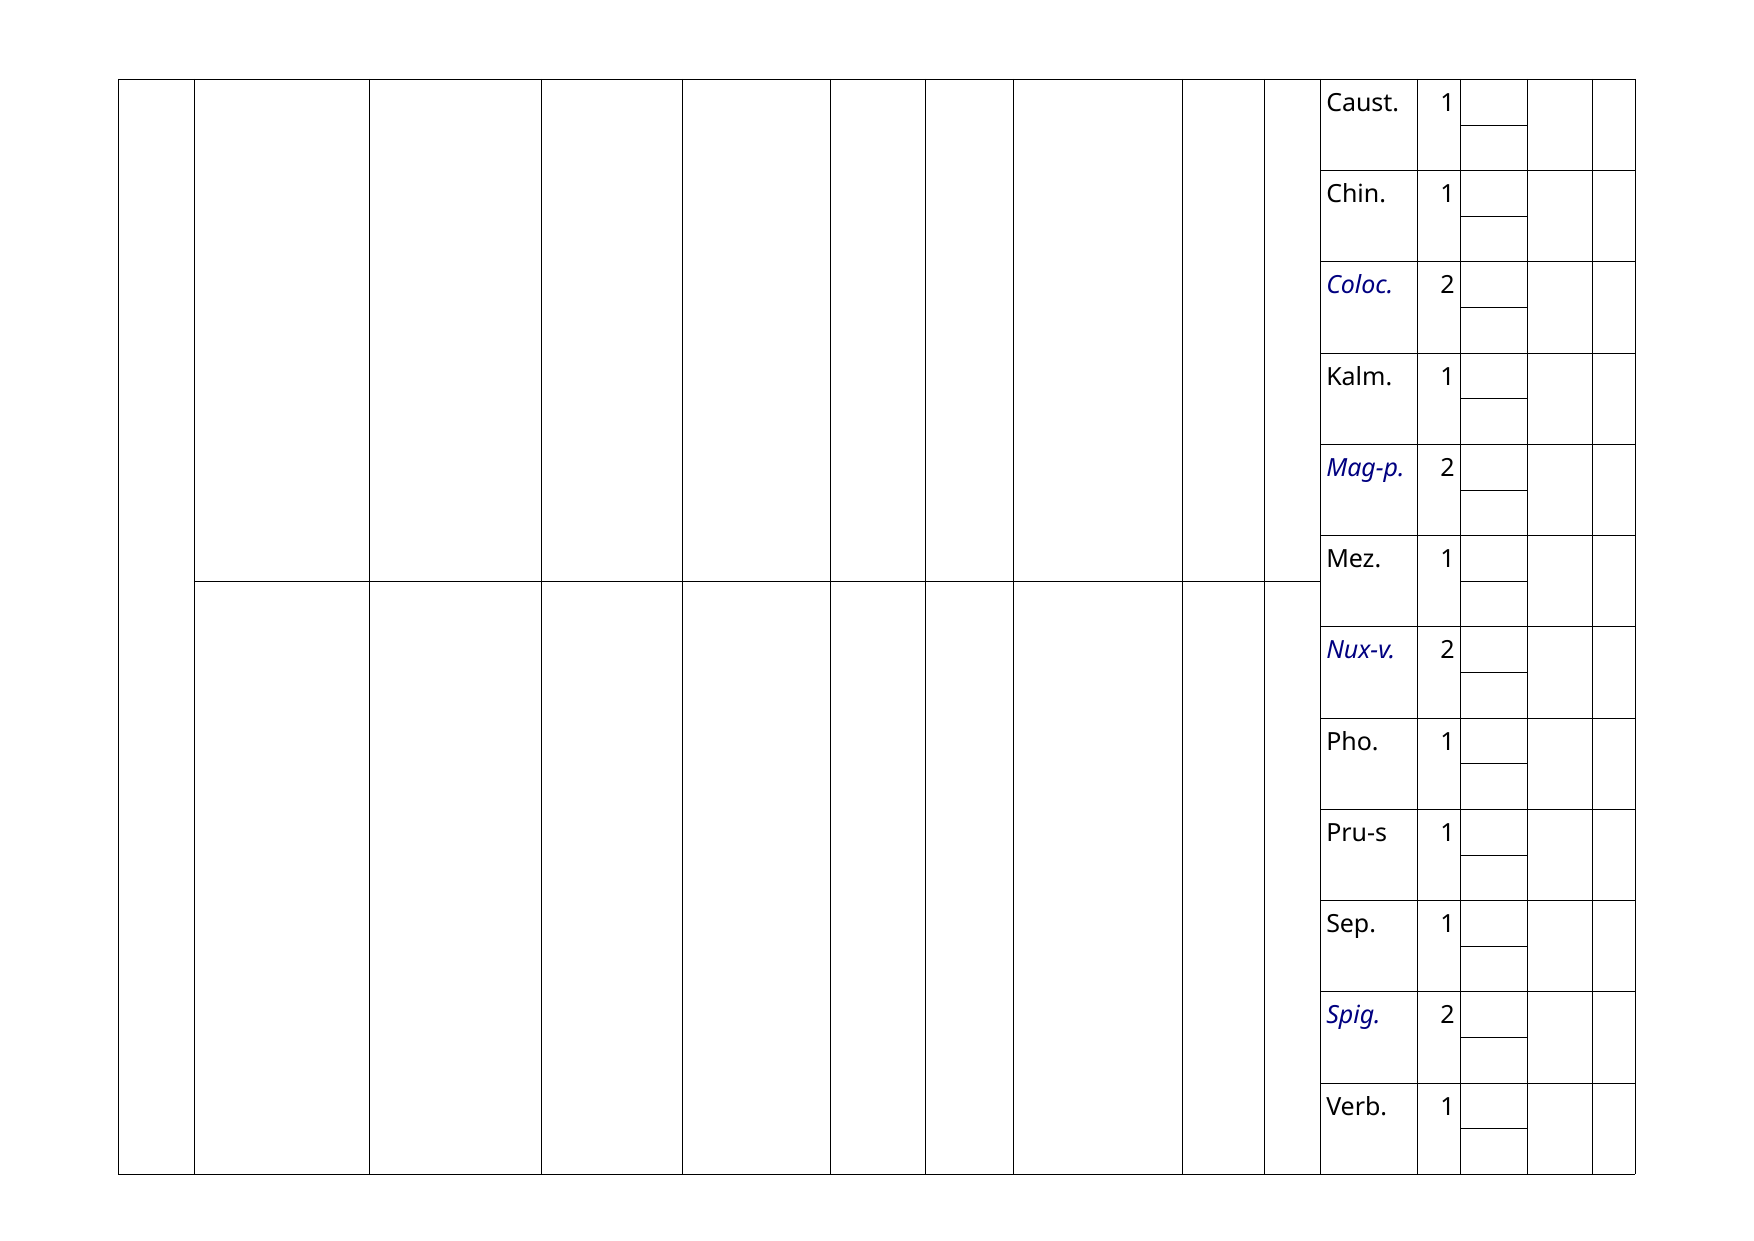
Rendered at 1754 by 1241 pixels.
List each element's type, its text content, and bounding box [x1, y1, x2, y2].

table_cell [1461, 582, 1527, 626]
table_cell [1528, 80, 1592, 170]
table_cell [370, 582, 541, 1174]
table_cell [1593, 992, 1635, 1083]
table_cell [831, 80, 925, 581]
table_cell [1528, 354, 1592, 444]
table_cell Kalm. [1321, 354, 1417, 444]
table_cell [683, 80, 830, 581]
table_cell [1528, 1084, 1592, 1174]
table_cell 1 [1418, 536, 1460, 626]
table_cell [1528, 627, 1592, 718]
table_cell [1593, 262, 1635, 353]
table_cell [1461, 536, 1527, 581]
table_cell [370, 80, 541, 581]
table_cell [542, 80, 682, 581]
table_cell [1528, 262, 1592, 353]
table_cell Pho. [1321, 719, 1417, 809]
table_cell [1593, 901, 1635, 991]
table_cell [1461, 445, 1527, 489]
table_cell [1593, 354, 1635, 444]
table_cell [1461, 810, 1527, 854]
table_cell Mag-p. [1321, 445, 1417, 535]
table_cell [1593, 445, 1635, 535]
table_cell [1461, 491, 1527, 535]
table_cell Chin. [1321, 171, 1417, 261]
table_cell [1461, 354, 1527, 398]
table_cell 2 [1418, 992, 1460, 1083]
table_cell [1461, 262, 1527, 307]
table_cell 1 [1418, 80, 1460, 170]
table_cell 1 [1418, 810, 1460, 900]
table_cell [1593, 627, 1635, 718]
table_cell [1265, 582, 1320, 1174]
table_cell [1461, 1129, 1527, 1174]
table_cell Verb. [1321, 1084, 1417, 1174]
table_cell [1461, 947, 1527, 991]
table_cell Coloc. [1321, 262, 1417, 353]
table_cell [1528, 719, 1592, 809]
table_cell [1461, 673, 1527, 718]
table_cell 2 [1418, 627, 1460, 718]
table_cell [1461, 126, 1527, 170]
table_cell [1593, 719, 1635, 809]
table_cell Nux-v. [1321, 627, 1417, 718]
table_cell 1 [1418, 171, 1460, 261]
table_cell Sep. [1321, 901, 1417, 991]
table_cell 2 [1418, 262, 1460, 353]
table_cell [831, 582, 925, 1174]
table_cell [1528, 445, 1592, 535]
table_cell [926, 80, 1013, 581]
table_cell Caust. [1321, 80, 1417, 170]
table_cell [1183, 80, 1264, 581]
table_cell [1014, 582, 1182, 1174]
table_cell [1528, 992, 1592, 1083]
table_cell [542, 582, 682, 1174]
table_cell [1183, 582, 1264, 1174]
table_cell [1593, 536, 1635, 626]
table_cell [1461, 1084, 1527, 1128]
table_cell 1 [1418, 1084, 1460, 1174]
table_cell 1 [1418, 901, 1460, 991]
table_cell 1 [1418, 354, 1460, 444]
table_cell [195, 80, 369, 581]
table_cell [1014, 80, 1182, 581]
table_cell [1265, 80, 1320, 581]
table_cell [1461, 308, 1527, 353]
table_cell [1461, 901, 1527, 946]
table_cell [1461, 171, 1527, 216]
table_cell [195, 582, 369, 1174]
table_cell [1528, 810, 1592, 900]
table_cell [1461, 399, 1527, 444]
table_cell [1461, 764, 1527, 809]
table_cell [1593, 80, 1635, 170]
table_cell [1461, 856, 1527, 900]
table_cell [1593, 1084, 1635, 1174]
table_cell Spig. [1321, 992, 1417, 1083]
table_cell [1593, 810, 1635, 900]
table_cell 2 [1418, 445, 1460, 535]
table_cell [926, 582, 1013, 1174]
table_cell Mez. [1321, 536, 1417, 626]
table_cell [1461, 719, 1527, 763]
table_cell [1461, 80, 1527, 124]
table_cell Pru-s [1321, 810, 1417, 900]
table_cell 1 [1418, 719, 1460, 809]
table_cell [1593, 171, 1635, 261]
table_cell [1528, 171, 1592, 261]
table_cell [119, 80, 194, 1174]
table_cell [1461, 1038, 1527, 1083]
table_cell [1461, 627, 1527, 672]
table_cell [683, 582, 830, 1174]
table_cell [1461, 217, 1527, 261]
table_cell [1461, 992, 1527, 1037]
table_cell [1528, 536, 1592, 626]
table_cell [1528, 901, 1592, 991]
